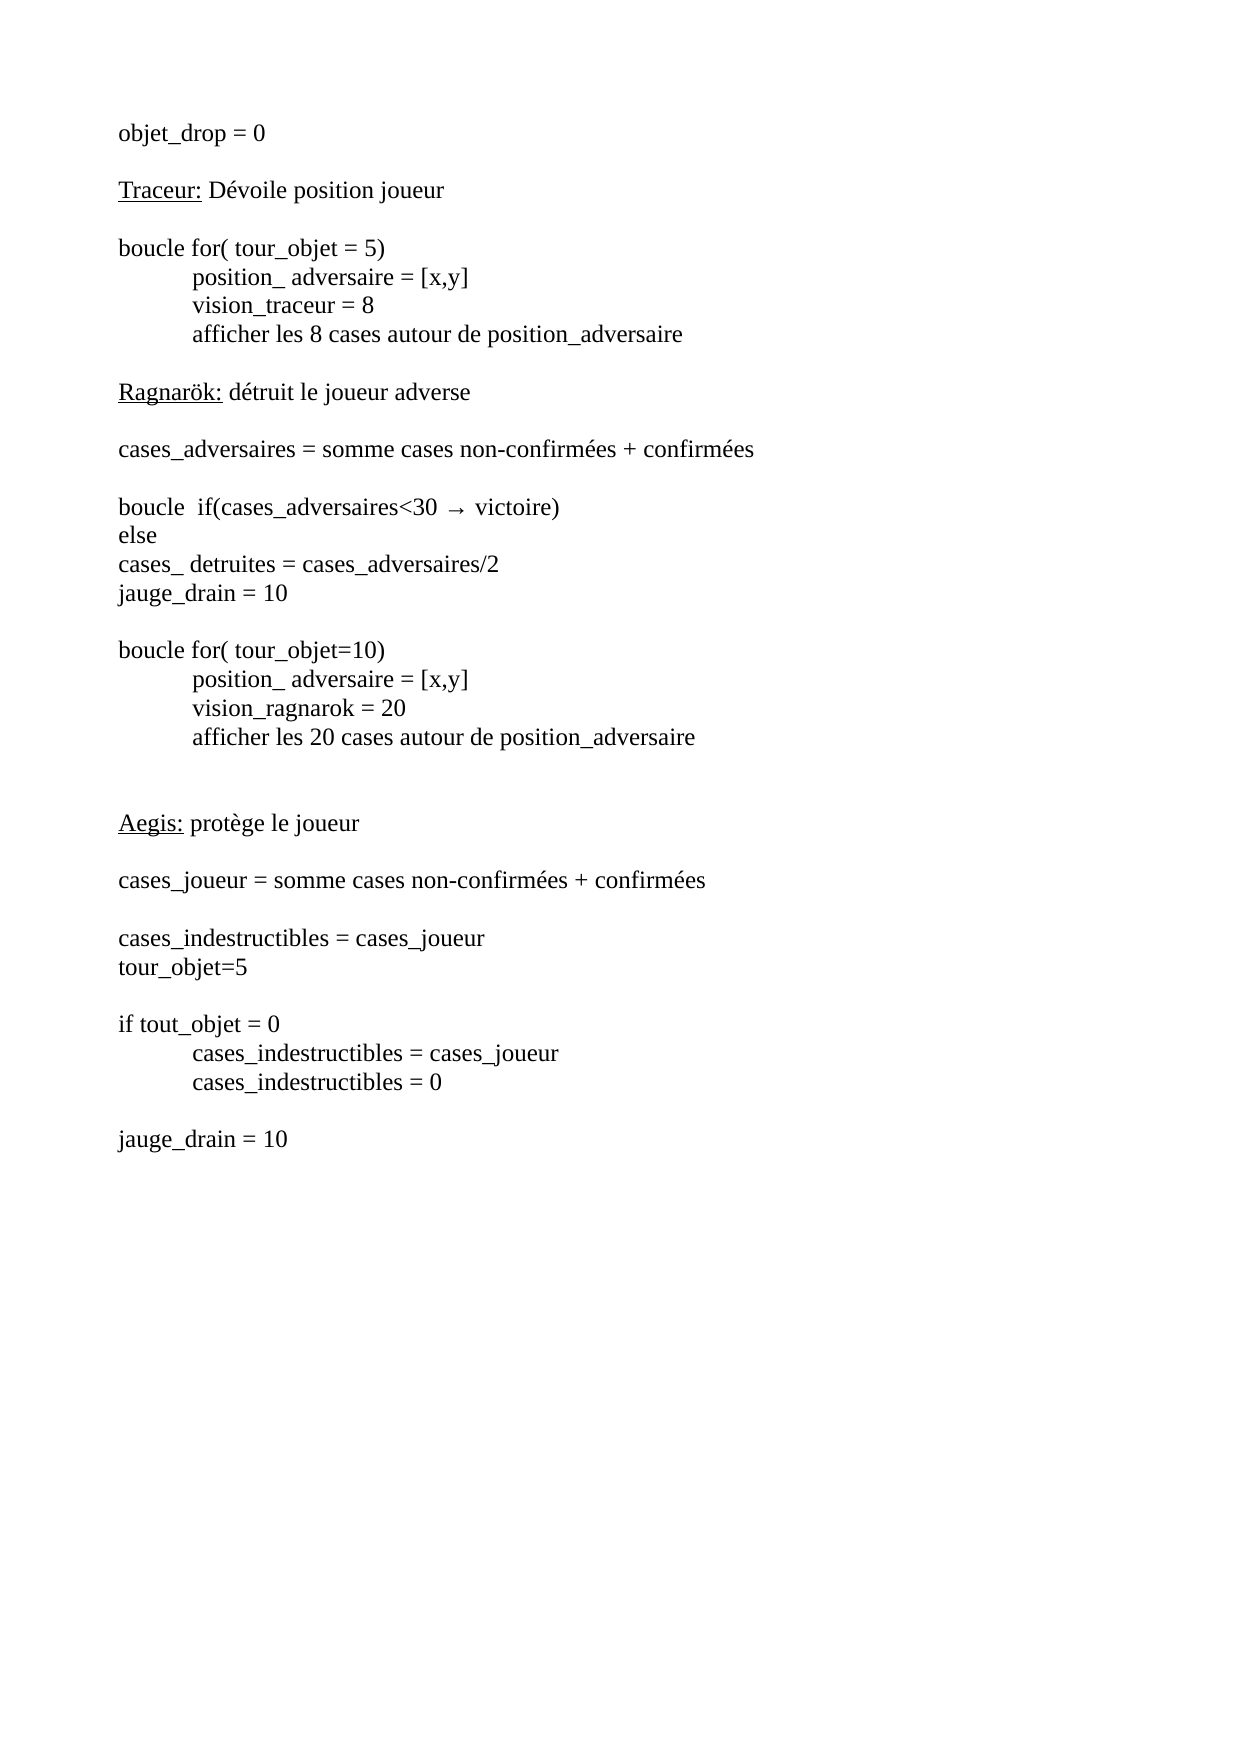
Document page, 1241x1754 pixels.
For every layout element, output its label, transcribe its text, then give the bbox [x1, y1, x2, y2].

text cases_adversaires = somme cases non-confirmées + confirmées [118, 434, 1122, 463]
text position_ adversaire = [x,y] [118, 664, 1122, 693]
text Traceur: Dévoile position joueur [118, 176, 1122, 204]
text position_ adversaire = [x,y] [118, 262, 1122, 291]
text cases_joueur = somme cases non-confirmées + confirmées [118, 866, 1122, 894]
text boucle if(cases_adversaires<30 → victoire) [118, 492, 1122, 521]
text boucle for( tour_objet = 5) [118, 233, 1122, 262]
text if tout_objet = 0 [118, 1009, 1122, 1038]
text cases_indestructibles = cases_joueur [118, 923, 1122, 952]
text jauge_drain = 10 [118, 578, 1122, 607]
text afficher les 20 cases autour de position_adversaire [118, 722, 1122, 751]
text cases_indestructibles = cases_joueur [118, 1038, 1122, 1067]
text Ragnarök: détruit le joueur adverse [118, 377, 1122, 406]
text vision_traceur = 8 [118, 291, 1122, 319]
text Aegis: protège le joueur [118, 808, 1122, 837]
text tour_objet=5 [118, 952, 1122, 981]
text objet_drop = 0 [118, 118, 1122, 147]
text else [118, 521, 1122, 549]
text cases_ detruites = cases_adversaires/2 [118, 549, 1122, 578]
text cases_indestructibles = 0 [118, 1067, 1122, 1096]
text afficher les 8 cases autour de position_adversaire [118, 319, 1122, 348]
text boucle for( tour_objet=10) [118, 636, 1122, 664]
text vision_ragnarok = 20 [118, 693, 1122, 722]
text jauge_drain = 10 [118, 1124, 1122, 1153]
